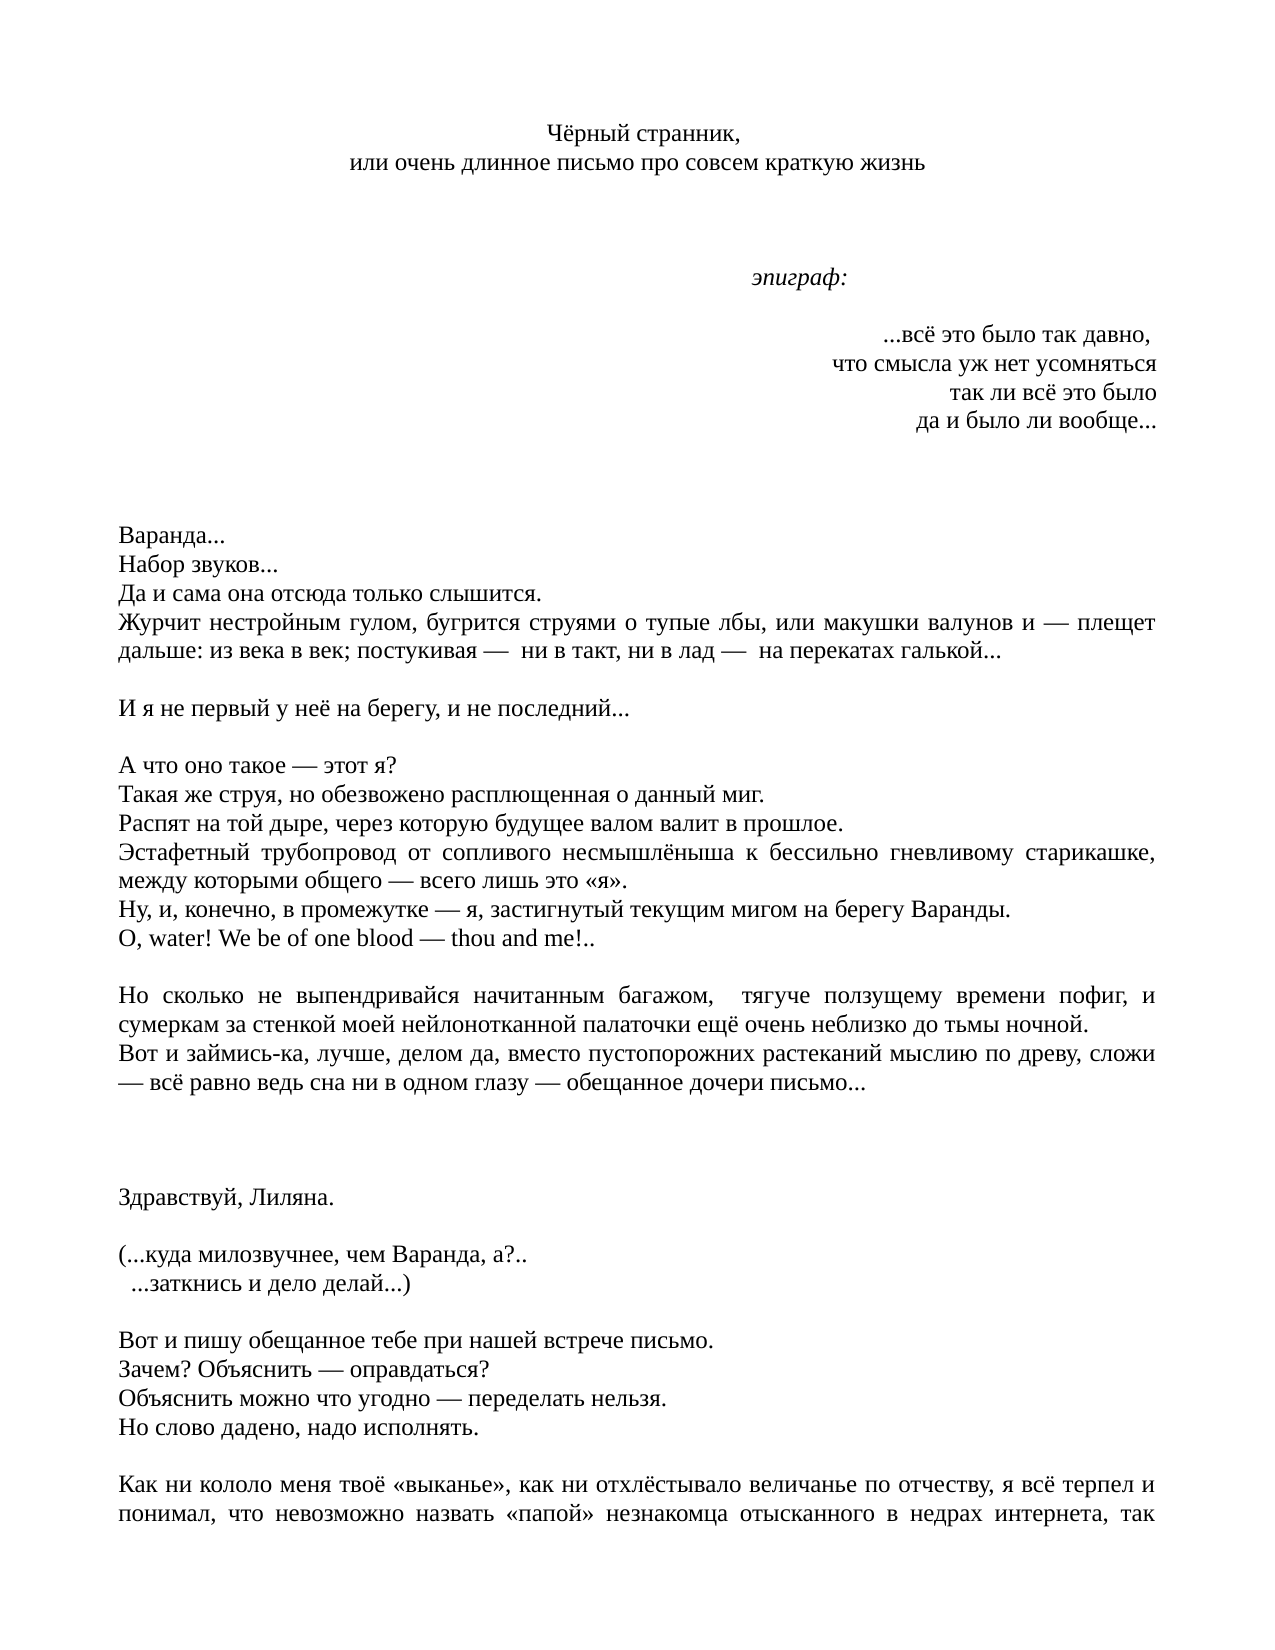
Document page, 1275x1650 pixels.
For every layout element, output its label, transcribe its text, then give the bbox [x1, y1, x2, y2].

text Распят на той дыре, через которую будущее валом валит в прошлое. [118, 808, 1157, 837]
text Но слово дадено, надо исполнять. [118, 1412, 1157, 1441]
text что смысла уж нет усомняться [118, 348, 1157, 377]
text O, water! We be of one blood — thou and me!.. [118, 923, 1157, 952]
text так ли всё это было [118, 377, 1157, 406]
text Такая же струя, но обезвожено расплющенная о данный миг. [118, 779, 1157, 808]
text Вот и пишу обещанное тебе при нашей встрече письмо. [118, 1326, 1157, 1354]
text да и было ли вообще... [118, 406, 1157, 434]
text Набор звуков... [118, 549, 1157, 578]
text Эстафетный трубопровод от сопливого несмышлёныша к бессильно гневливому старикашке, между которыми общего — всего лишь это «я». [118, 837, 1157, 894]
text А что оно такое — этот я? [118, 751, 1157, 779]
text Журчит нестройным гулом, бугрится струями о тупые лбы, или макушки валунов и — плещет дальше: из века в век; постукивая — ни в такт, ни в лад — на перекатах галькой... [118, 607, 1157, 664]
text ...всё это было так давно, [118, 319, 1157, 348]
text или очень длинное письмо про совсем краткую жизнь [118, 147, 1157, 176]
text (...куда милозвучнее, чем Варанда, а?.. [118, 1239, 1157, 1268]
text Чёрный странник, [118, 118, 1157, 147]
text эпиграф: [118, 262, 1157, 291]
text Ну, и, конечно, в промежутке — я, застигнутый текущим мигом на берегу Варанды. [118, 894, 1157, 923]
text Объяснить можно что угодно — переделать нельзя. [118, 1383, 1157, 1412]
text Вот и займись-ка, лучше, делом да, вместо пустопорожних растеканий мыслию по древу, сложи — всё равно ведь сна ни в одном глазу — обещанное дочери письмо... [118, 1038, 1157, 1096]
text Но сколько не выпендривайся начитанным багажом, тягуче ползущему времени пофиг, и сумеркам за стенкой моей нейлонотканной палаточки ещё очень неблизко до тьмы ночной. [118, 981, 1157, 1038]
text Варанда... [118, 521, 1157, 549]
text И я не первый у неё на берегу, и не последний... [118, 693, 1157, 722]
text Здравствуй, Лиляна. [118, 1182, 1157, 1211]
text Зачем? Объяснить — оправдаться? [118, 1354, 1157, 1383]
text Да и сама она отсюда только слышится. [118, 578, 1157, 607]
text Как ни кололо меня твоё «выканье», как ни отхлёстывало величанье по отчеству, я всё терпел и понимал, что невозможно назвать «папой» незнакомца отысканного в недрах интернета, так [118, 1469, 1157, 1527]
text ...заткнись и дело делай...) [118, 1268, 1157, 1297]
